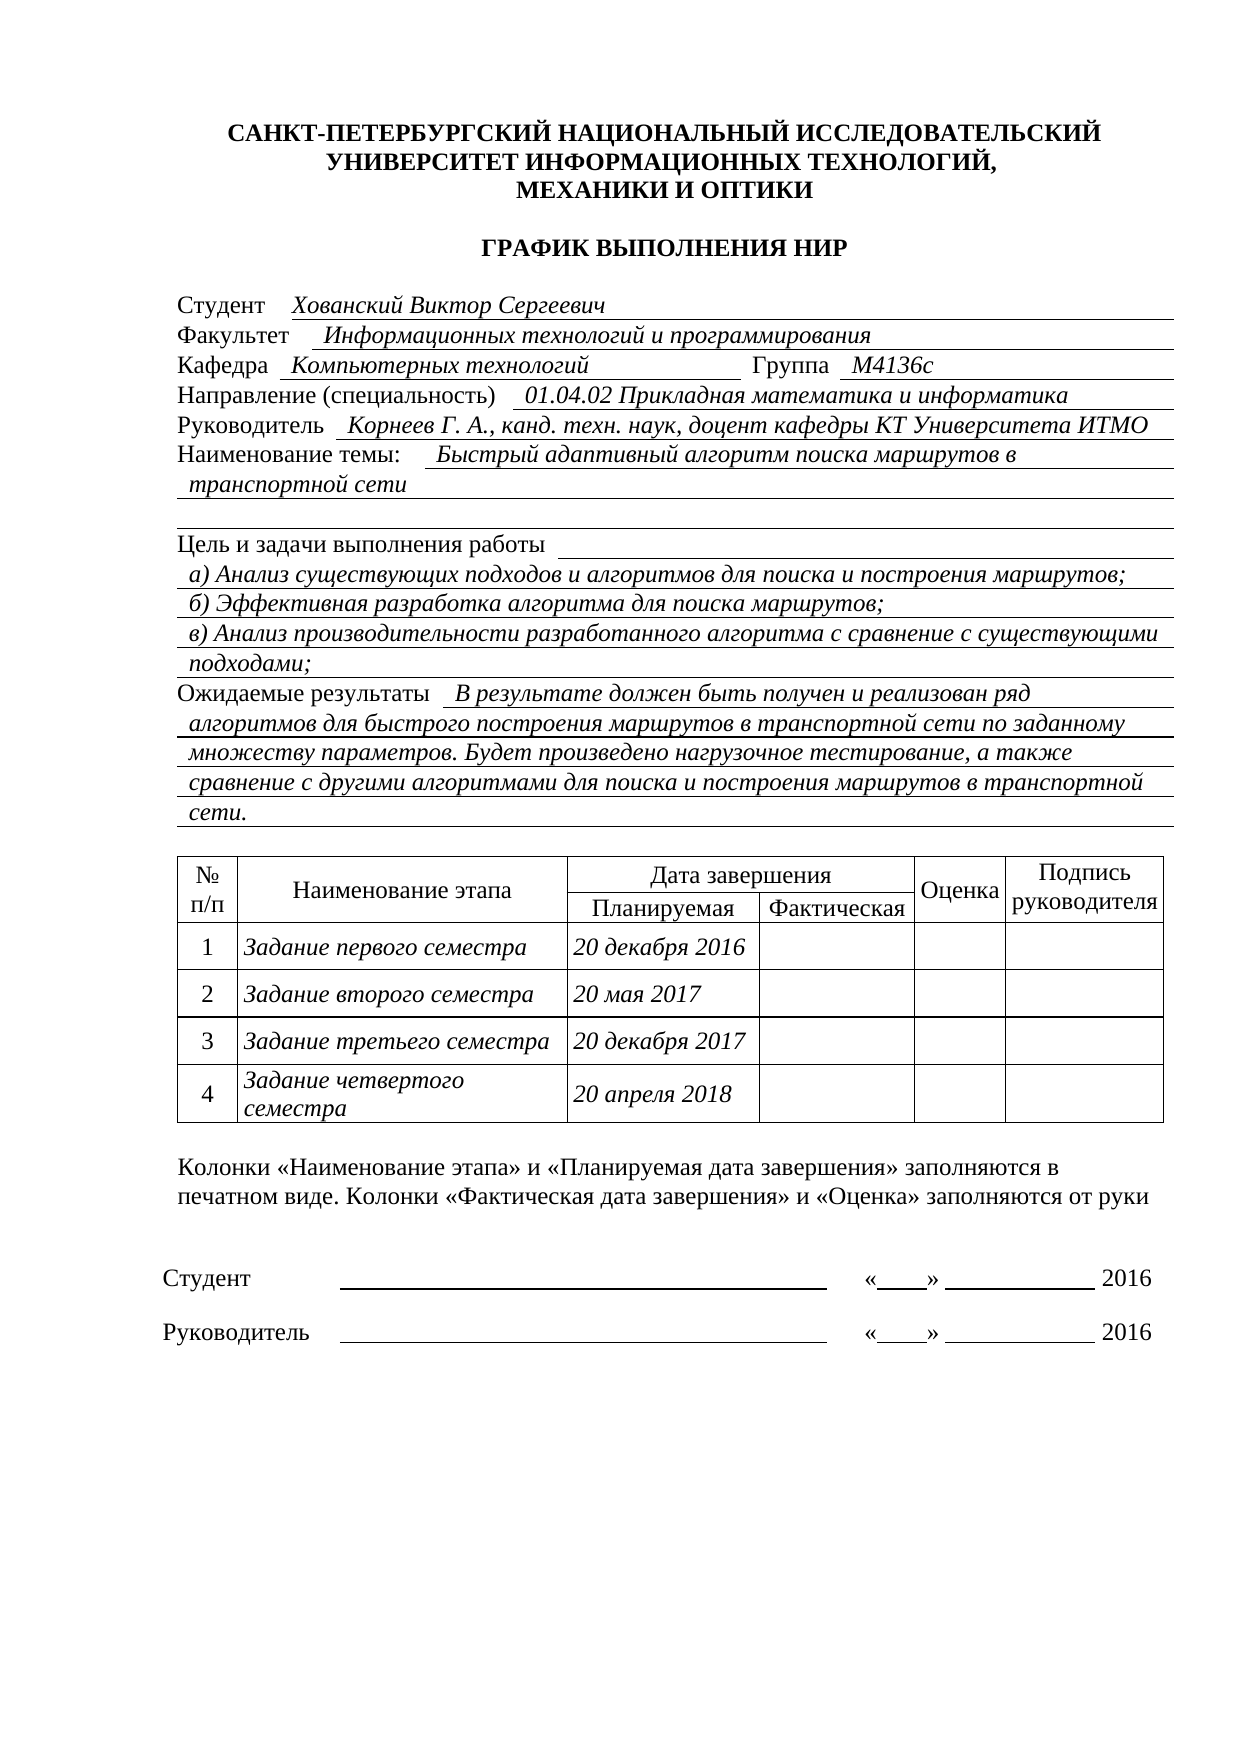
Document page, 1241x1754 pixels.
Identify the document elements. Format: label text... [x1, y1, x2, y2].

table_cell 1 [178, 923, 237, 969]
table_cell Фактическая [760, 893, 914, 922]
table_cell [177, 499, 1174, 528]
table_cell 20 декабря 2017 [568, 1018, 759, 1064]
table_header № п/п [178, 857, 237, 922]
table_cell a) Анализ существующих подходов и алгоритмов для поиска и построения маршрутов; [177, 558, 1174, 587]
table_cell 20 декабря 2016 [568, 923, 759, 969]
table_header Наименование этапа [238, 857, 567, 922]
table_cell сети. [177, 797, 1174, 826]
table_cell Корнеев Г. А., канд. техн. наук, доцент кафедры КТ Университета ИТМО [336, 409, 1174, 438]
table_cell 01.04.02 Прикладная математика и информатика [513, 379, 1174, 409]
table_cell б) Эффективная разработка алгоритма для поиска маршрутов; [177, 589, 1174, 617]
table_cell [1006, 1065, 1163, 1122]
table_cell Задание четвертого семестра [238, 1065, 567, 1122]
table_cell Руководитель [177, 409, 336, 438]
table_cell Быстрый адаптивный алгоритм поиска маршрутов в [425, 440, 1174, 468]
table_cell [760, 1065, 914, 1122]
table_cell [915, 970, 1005, 1016]
table_cell M4136c [840, 350, 1174, 379]
table_cell алгоритмов для быстрого построения маршрутов в транспортной сети по заданному [177, 707, 1174, 736]
table_cell множеству параметров. Будет произведено нагрузочное тестирование, а также [177, 738, 1174, 766]
table_cell [915, 1018, 1005, 1064]
table_cell [1006, 923, 1163, 969]
table_cell 20 мая 2017 [568, 970, 759, 1016]
table_cell 20 апреля 2018 [568, 1065, 759, 1122]
text Колонки «Наименование этапа» и «Планируемая дата завершения» заполняются в печатном виде. Колонки «Фактическая дата завершения» и «Оценка» заполняются от руки [177, 1152, 1152, 1209]
table_cell Группа [741, 350, 840, 379]
table_cell [760, 970, 914, 1016]
table_cell [1006, 1018, 1163, 1064]
table_cell [915, 923, 1005, 969]
table_cell Наименование темы: [177, 439, 425, 468]
text Руководитель « » 2016 [162, 1317, 1152, 1346]
table_cell [1006, 970, 1163, 1016]
table_cell [760, 923, 914, 969]
table_cell Компьютерных технологий [280, 349, 741, 379]
table_cell Цель и задачи выполнения работы [177, 529, 558, 558]
table_cell 4 [178, 1065, 237, 1122]
table_cell в) Анализ производительности разработанного алгоритма с сравнение с существующими [177, 618, 1174, 647]
table_cell Задание третьего семестра [238, 1018, 567, 1064]
table_cell Планируемая [568, 893, 759, 922]
table_cell Задание первого семестра [238, 923, 567, 969]
table_cell Кафедра [177, 349, 279, 379]
text САНКТ-ПЕТЕРБУРГСКИЙ НАЦИОНАЛЬНЫЙ ИССЛЕДОВАТЕЛЬСКИЙ УНИВЕРСИТЕТ ИНФОРМАЦИОННЫХ ТЕХНОЛОГИЙ, МЕХАНИКИ И ОПТИКИ [177, 118, 1152, 204]
table_cell Факультет [177, 319, 312, 349]
table_cell транспортной сети [177, 468, 1174, 498]
table_header Хованский Виктор Сергеевич [292, 291, 1174, 319]
table_header Студент [177, 291, 292, 319]
table_cell [915, 1065, 1005, 1122]
table_header Подпись руководителя [1006, 857, 1163, 922]
table_cell сравнение с другими алгоритмами для поиска и построения маршрутов в транспортной [177, 767, 1174, 796]
table_cell Ожидаемые результаты [177, 678, 443, 707]
table_header Дата завершения [568, 857, 914, 892]
table_cell В результате должен быть получен и реализован ряд [443, 678, 1174, 707]
table_cell Направление (специальность) [177, 379, 513, 409]
table_cell 3 [178, 1018, 237, 1064]
text Студент « » 2016 [162, 1263, 1152, 1292]
table_header Оценка [915, 857, 1005, 922]
table_cell Задание второго семестра [238, 970, 567, 1016]
table_cell подходами; [177, 648, 1174, 677]
table_cell 2 [178, 970, 237, 1016]
table_cell [760, 1018, 914, 1064]
table_cell [558, 529, 1174, 558]
table_cell Информационных технологий и программирования [312, 320, 1174, 349]
text ГРАФИК ВЫПОЛНЕНИЯ НИР [177, 233, 1152, 262]
